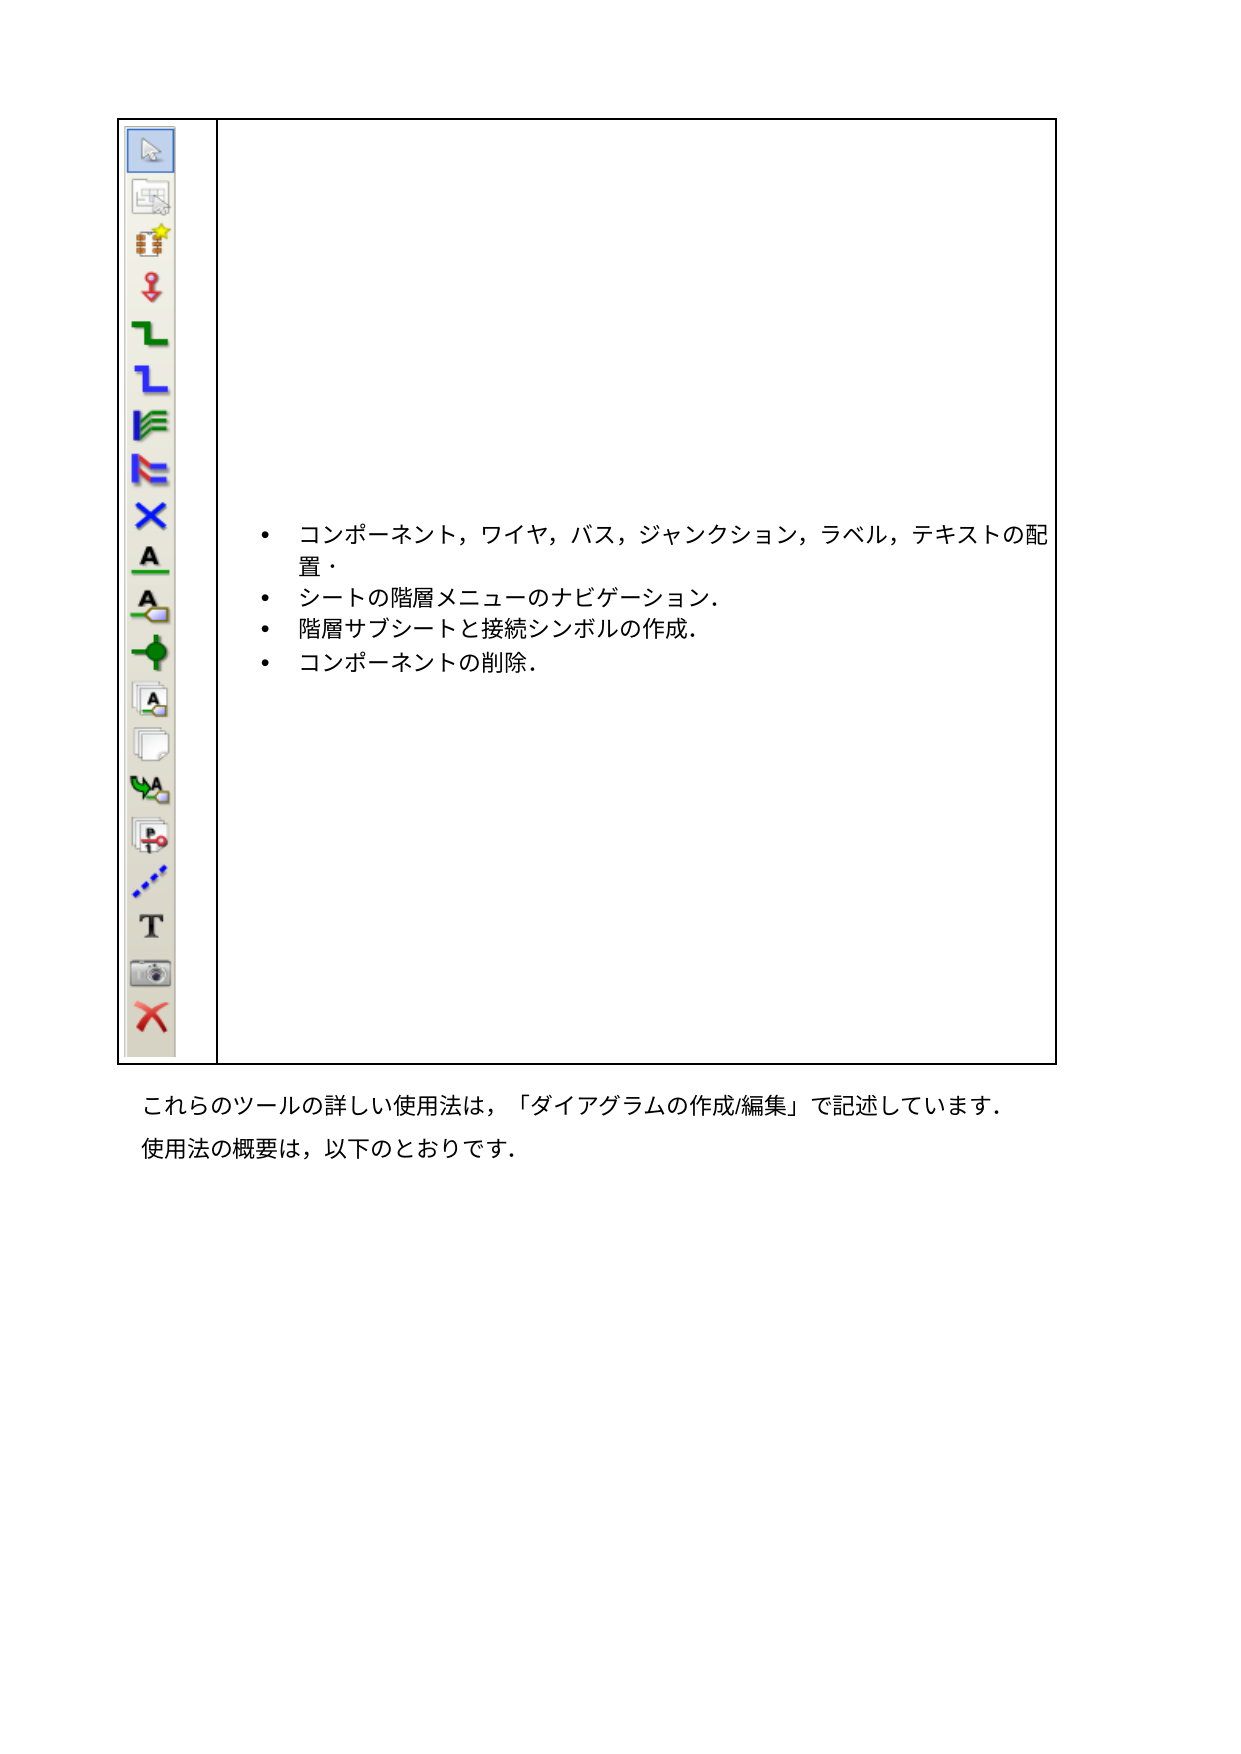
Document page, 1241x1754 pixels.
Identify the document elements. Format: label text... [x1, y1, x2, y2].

text 使用法の概要は，以下のとおりです． [118, 1133, 1122, 1164]
table_header [119, 120, 216, 1063]
text これらのツールの詳しい使用法は，「ダイアグラムの作成/編集」で記述しています． [118, 1089, 1122, 1121]
picture [124, 126, 176, 1057]
table_header コンポーネント，ワイヤ，バス，ジャンクション，ラベル，テキストの配置． シートの階層メニューのナビゲーション． 階層サブシートと接続シンボルの作成． コンポーネントの削除． [218, 120, 1055, 1063]
